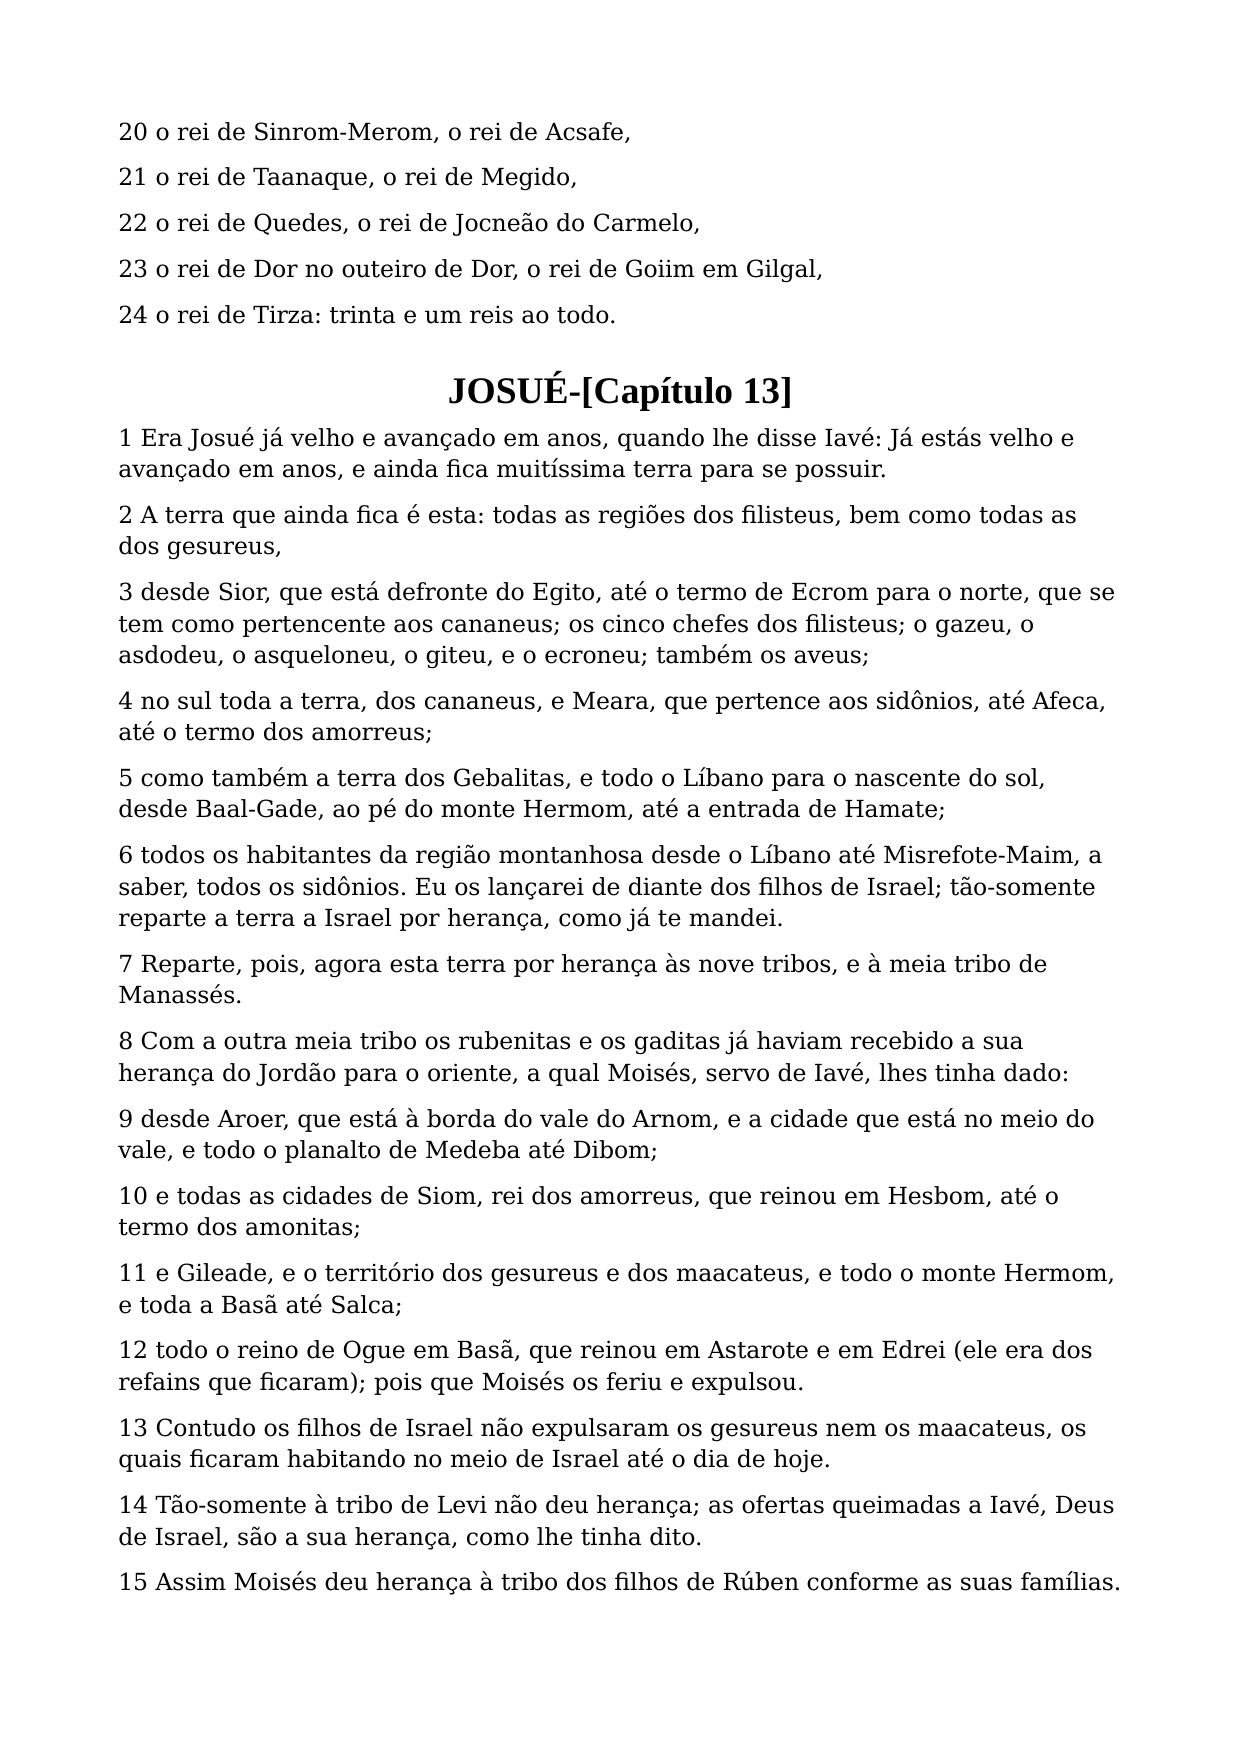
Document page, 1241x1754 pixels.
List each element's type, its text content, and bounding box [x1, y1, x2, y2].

text 2 A terra que ainda fica é esta: todas as regiões dos filisteus, bem como todas as dos gesureus, [118, 502, 1122, 560]
text 10 e todas as cidades de Siom, rei dos amorreus, que reinou em Hesbom, até o termo dos amonitas; [118, 1183, 1122, 1241]
text 14 Tão-somente à tribo de Levi não deu herança; as ofertas queimadas a Iavé, Deus de Israel, são a sua herança, como lhe tinha dito. [118, 1492, 1122, 1550]
text 8 Com a outra meia tribo os rubenitas e os gaditas já haviam recebido a sua herança do Jordão para o oriente, a qual Moisés, servo de Iavé, lhes tinha dado: [118, 1028, 1122, 1087]
text 21 o rei de Taanaque, o rei de Megido, [118, 164, 1122, 191]
text 20 o rei de Sinrom-Merom, o rei de Acsafe, [118, 118, 1122, 145]
text 15 Assim Moisés deu herança à tribo dos filhos de Rúben conforme as suas famílias. [118, 1569, 1122, 1596]
text 4 no sul toda a terra, dos cananeus, e Meara, que pertence aos sidônios, até Afeca, até o termo dos amorreus; [118, 687, 1122, 746]
text 6 todos os habitantes da região montanhosa desde o Líbano até Misrefote-Maim, a saber, todos os sidônios. Eu os lançarei de diante dos filhos de Israel; tão-somente reparte a terra a Israel por herança, como já te mandei. [118, 842, 1122, 932]
text 9 desde Aroer, que está à borda do vale do Arnom, e a cidade que está no meio do vale, e todo o planalto de Medeba até Dibom; [118, 1105, 1122, 1164]
text 5 como também a terra dos Gebalitas, e todo o Líbano para o nascente do sol, desde Baal-Gade, ao pé do monte Hermom, até a entrada de Hamate; [118, 765, 1122, 823]
text 22 o rei de Quedes, o rei de Jocneão do Carmelo, [118, 210, 1122, 237]
text 23 o rei de Dor no outeiro de Dor, o rei de Goiim em Gilgal, [118, 256, 1122, 283]
text 11 e Gileade, e o território dos gesureus e dos maacateus, e todo o monte Hermom, e toda a Basã até Salca; [118, 1260, 1122, 1318]
text 13 Contudo os filhos de Israel não expulsaram os gesureus nem os maacateus, os quais ficaram habitando no meio de Israel até o dia de hoje. [118, 1414, 1122, 1473]
text 1 Era Josué já velho e avançado em anos, quando lhe disse Iavé: Já estás velho e avançado em anos, e ainda fica muitíssima terra para se possuir. [118, 424, 1122, 483]
text 3 desde Sior, que está defronte do Egito, até o termo de Ecrom para o norte, que se tem como pertencente aos cananeus; os cinco chefes dos filisteus; o gazeu, o asdodeu, o asqueloneu, o giteu, e o ecroneu; também os aveus; [118, 579, 1122, 669]
text 24 o rei de Tirza: trinta e um reis ao todo. [118, 302, 1122, 329]
text 12 todo o reino de Ogue em Basã, que reinou em Astarote e em Edrei (ele era dos refains que ficaram); pois que Moisés os feriu e expulsou. [118, 1337, 1122, 1396]
subtitle JOSUÉ-[Capítulo 13] [118, 369, 1122, 412]
text 7 Reparte, pois, agora esta terra por herança às nove tribos, e à meia tribo de Manassés. [118, 951, 1122, 1009]
